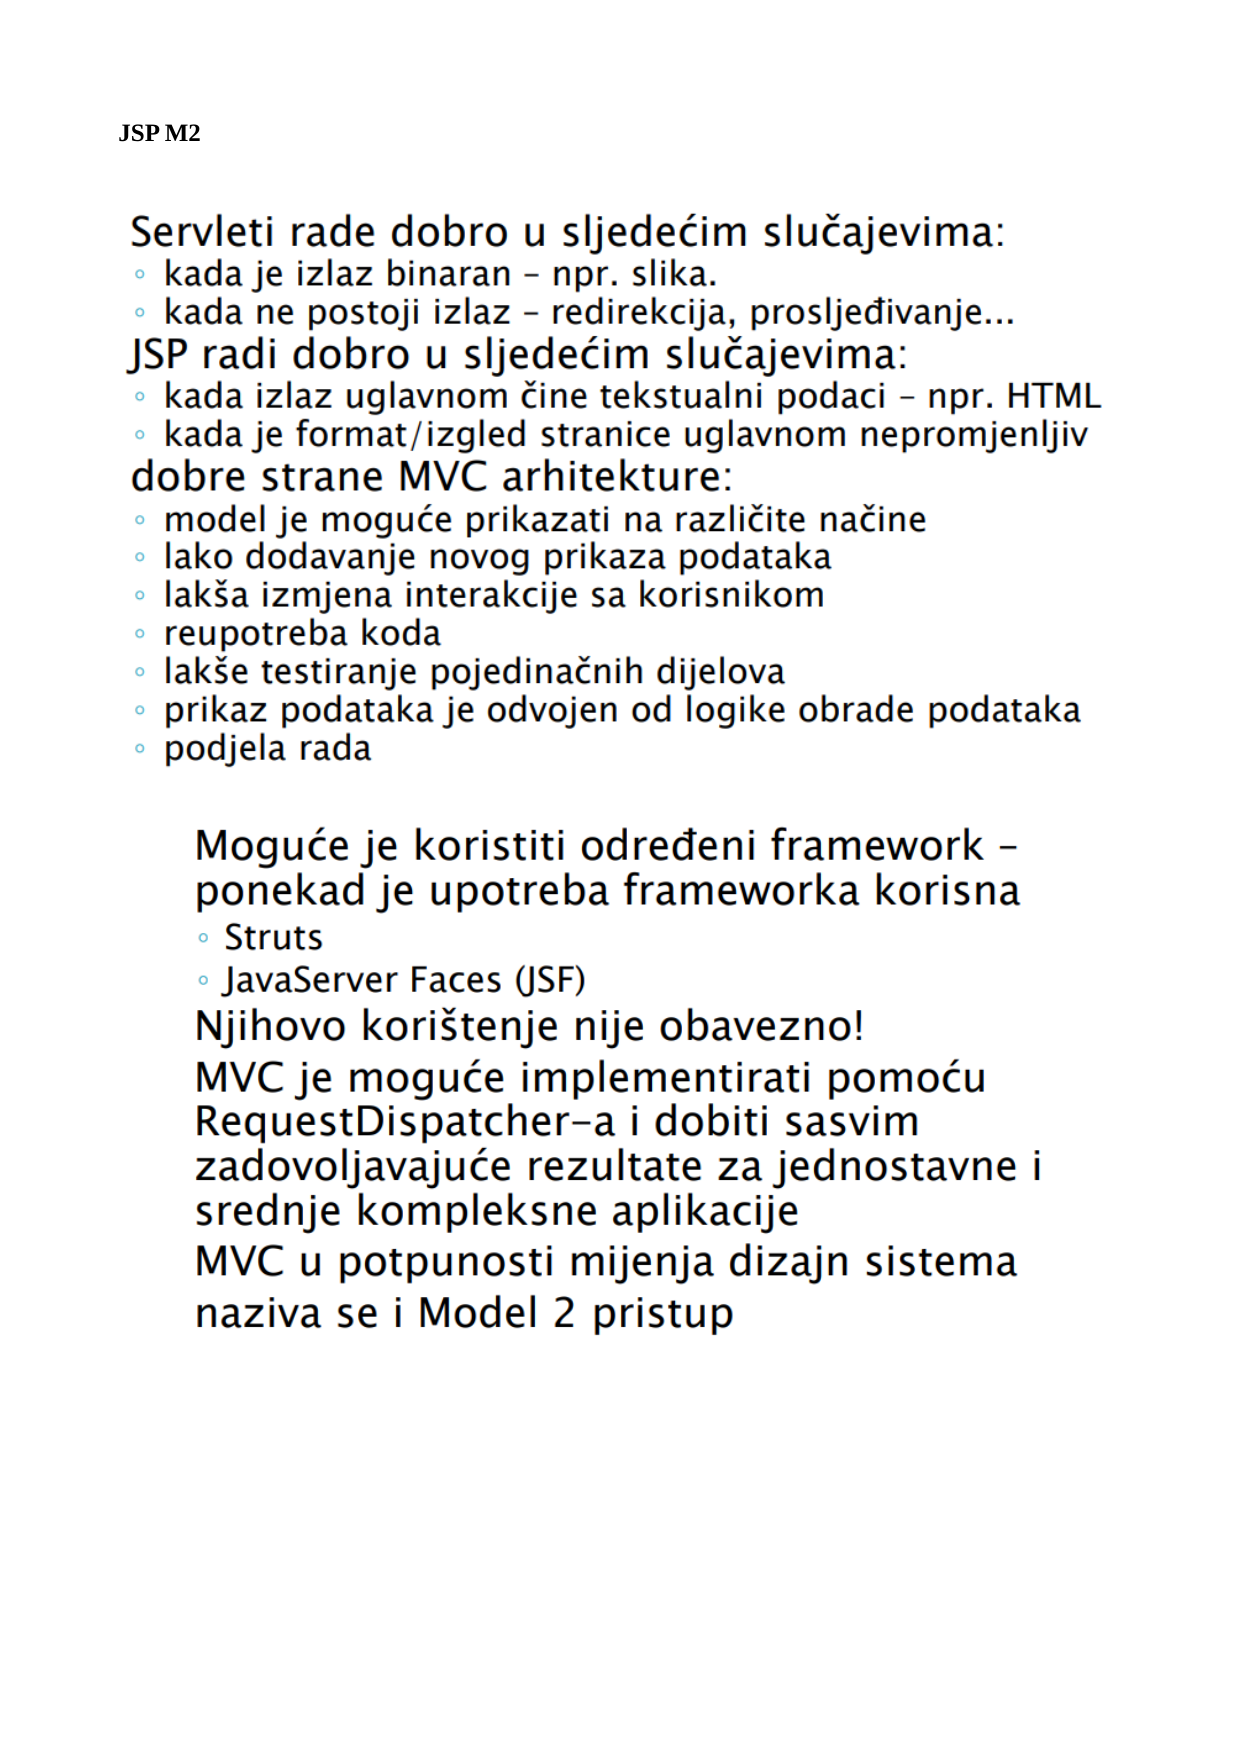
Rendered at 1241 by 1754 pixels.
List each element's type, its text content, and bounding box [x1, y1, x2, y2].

text JSP M2 [118, 118, 1122, 147]
picture [179, 815, 1061, 1342]
picture [118, 204, 1123, 787]
